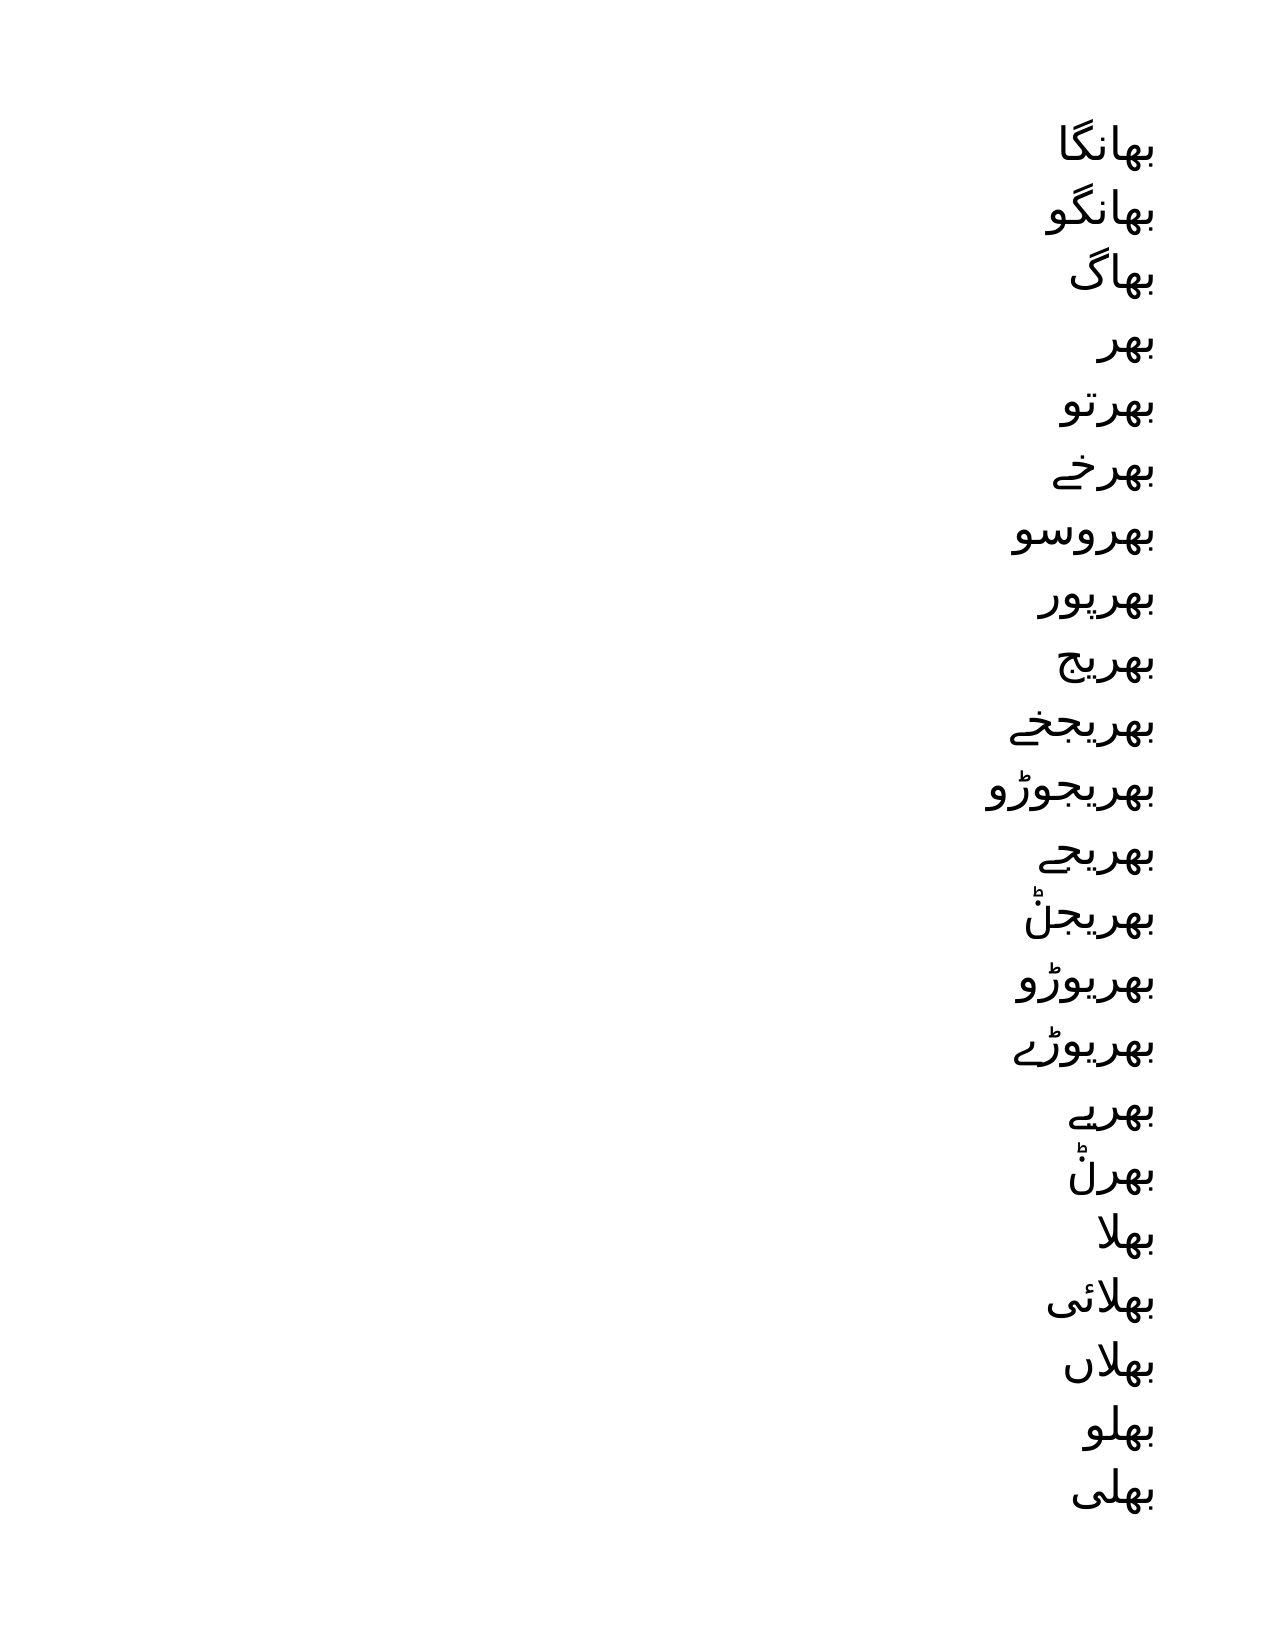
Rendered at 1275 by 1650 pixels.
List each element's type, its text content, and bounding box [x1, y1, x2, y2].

text بھلو [118, 1397, 1157, 1451]
text بھانگو [118, 182, 1157, 235]
text بھاگ [118, 246, 1157, 299]
text بھریج [118, 630, 1157, 683]
text بھلاں [118, 1333, 1157, 1387]
text بھرتو [118, 374, 1157, 427]
text بھریجے [118, 822, 1157, 875]
text بھلی [118, 1461, 1157, 1514]
text بھرخے [118, 438, 1157, 491]
text بھلائی [118, 1269, 1157, 1323]
text بھرݨ [118, 1141, 1157, 1195]
text بھانگا [118, 118, 1157, 171]
text بھریوڑے [118, 1013, 1157, 1067]
text بھریجوڑو [118, 758, 1157, 811]
text بھر [118, 310, 1157, 363]
text بھریجخے [118, 694, 1157, 747]
text بھریجݨ [118, 886, 1157, 939]
text بھریے [118, 1077, 1157, 1131]
text بھرپور [118, 566, 1157, 619]
text بھلا [118, 1205, 1157, 1259]
text بھروسو [118, 502, 1157, 555]
text بھریوڑو [118, 949, 1157, 1003]
